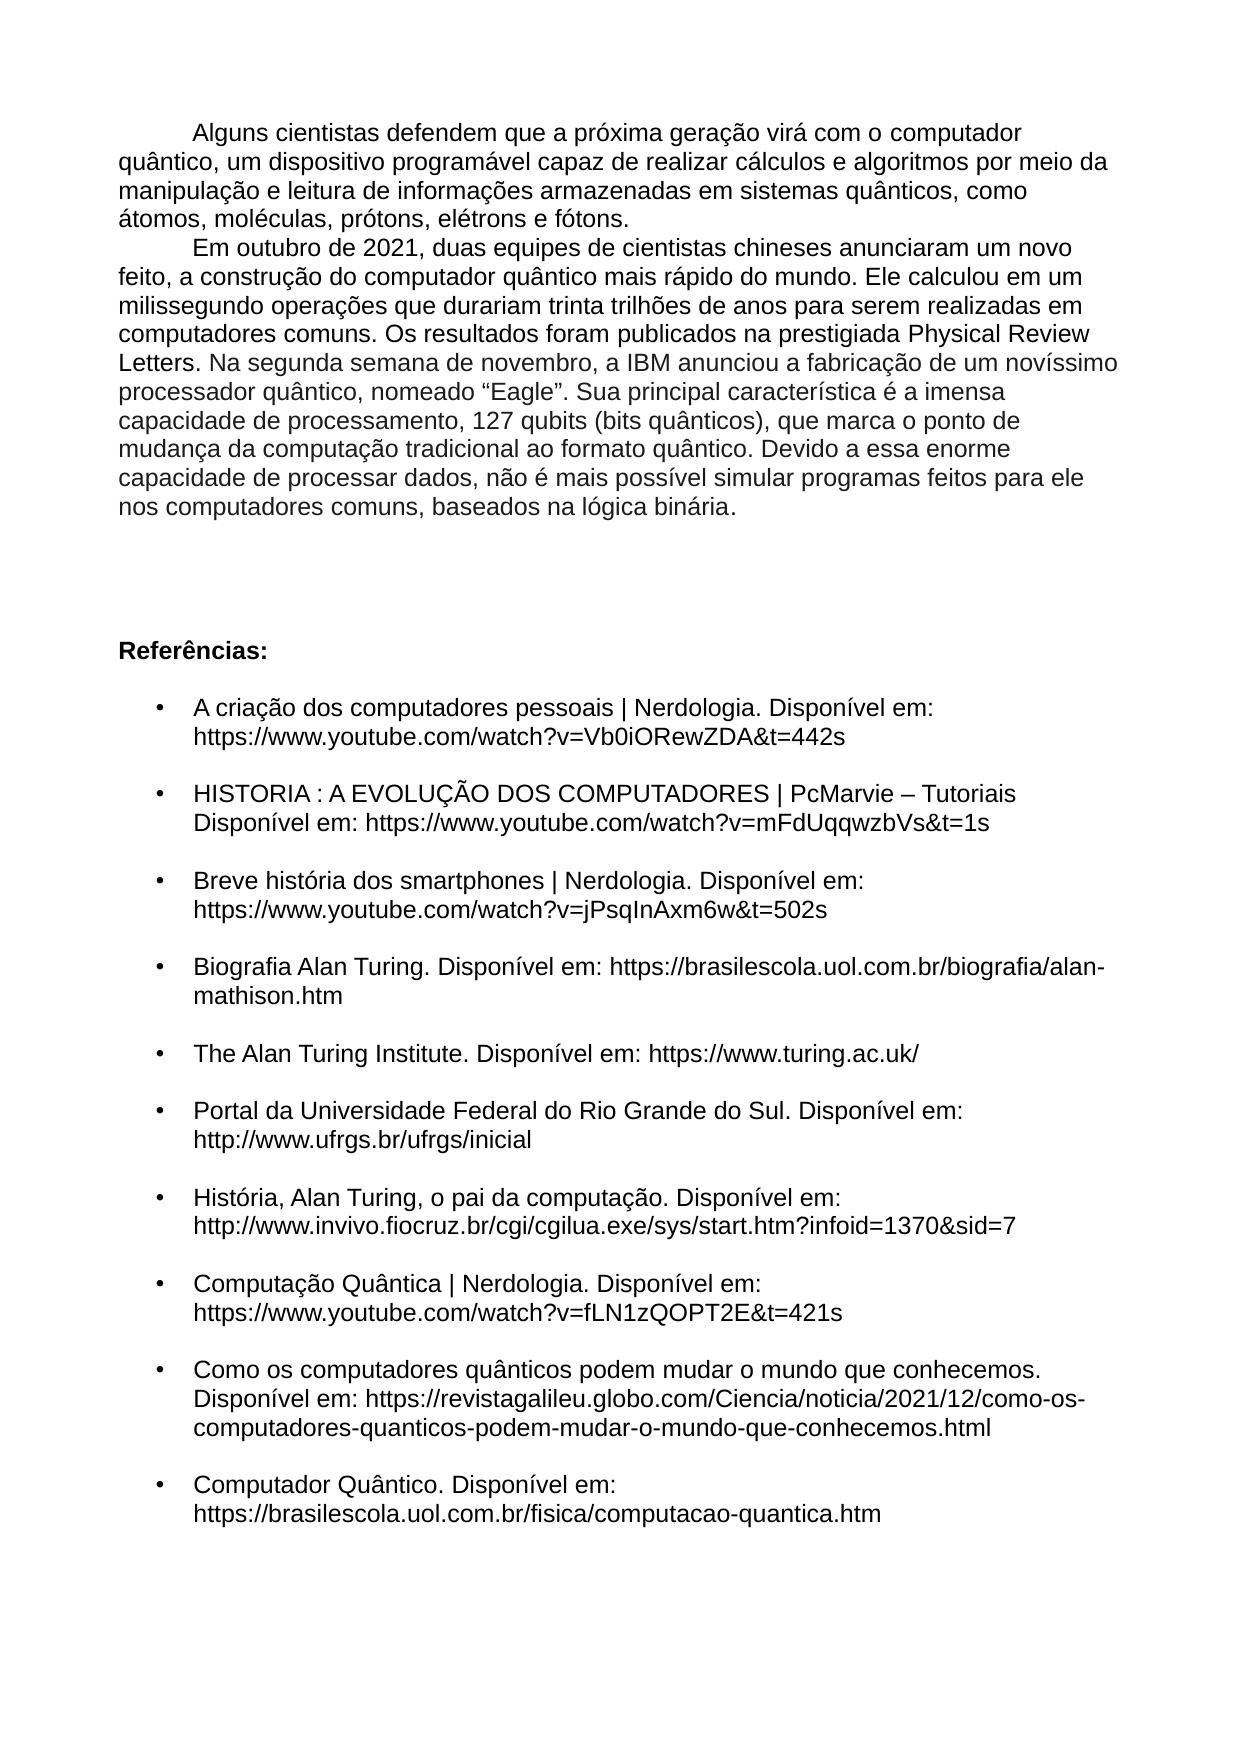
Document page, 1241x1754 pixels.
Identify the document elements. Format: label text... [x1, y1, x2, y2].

text Alguns cientistas defendem que a próxima geração virá com o computador quântico, um dispositivo programável capaz de realizar cálculos e algoritmos por meio da manipulação e leitura de informações armazenadas em sistemas quânticos, como átomos, moléculas, prótons, elétrons e fótons. [118, 118, 1122, 233]
list Biografia Alan Turing. Disponível em: https://brasilescola.uol.com.br/biografia/alan-mathison.htm [156, 952, 1122, 1010]
list A criação dos computadores pessoais | Nerdologia. Disponível em: https://www.youtube.com/watch?v=Vb0iORewZDA&t=442s [156, 693, 1122, 751]
list Breve história dos smartphones | Nerdologia. Disponível em: https://www.youtube.com/watch?v=jPsqInAxm6w&t=502s [156, 866, 1122, 923]
list Computação Quântica | Nerdologia. Disponível em: https://www.youtube.com/watch?v=fLN1zQOPT2E&t=421s [156, 1269, 1122, 1326]
list Computador Quântico. Disponível em: https://brasilescola.uol.com.br/fisica/computacao-quantica.htm [156, 1470, 1122, 1528]
list Como os computadores quânticos podem mudar o mundo que conhecemos. Disponível em: https://revistagalileu.globo.com/Ciencia/noticia/2021/12/como-os-computadores-quanticos-podem-mudar-o-mundo-que-conhecemos.html [156, 1355, 1122, 1442]
list The Alan Turing Institute. Disponível em: https://www.turing.ac.uk/ [156, 1038, 1122, 1067]
text Referências: [118, 636, 1122, 664]
list História, Alan Turing, o pai da computação. Disponível em: http://www.invivo.fiocruz.br/cgi/cgilua.exe/sys/start.htm?infoid=1370&sid=7 [156, 1182, 1122, 1240]
text Em outubro de 2021, duas equipes de cientistas chineses anunciaram um novo feito, a construção do computador quântico mais rápido do mundo. Ele calculou em um milissegundo operações que durariam trinta trilhões de anos para serem realizadas em computadores comuns. Os resultados foram publicados na prestigiada Physical Review Letters. Na segunda semana de novembro, a IBM anunciou a fabricação de um novíssimo processador quântico, nomeado “Eagle”. Sua principal característica é a imensa capacidade de processamento, 127 qubits (bits quânticos), que marca o ponto de mudança da computação tradicional ao formato quântico. Devido a essa enorme capacidade de processar dados, não é mais possível simular programas feitos para ele nos computadores comuns, baseados na lógica binária. [118, 233, 1122, 521]
list HISTORIA : A EVOLUÇÃO DOS COMPUTADORES | PcMarvie – Tutoriais Disponível em: https://www.youtube.com/watch?v=mFdUqqwzbVs&t=1s [156, 779, 1122, 837]
list Portal da Universidade Federal do Rio Grande do Sul. Disponível em: http://www.ufrgs.br/ufrgs/inicial [156, 1096, 1122, 1154]
